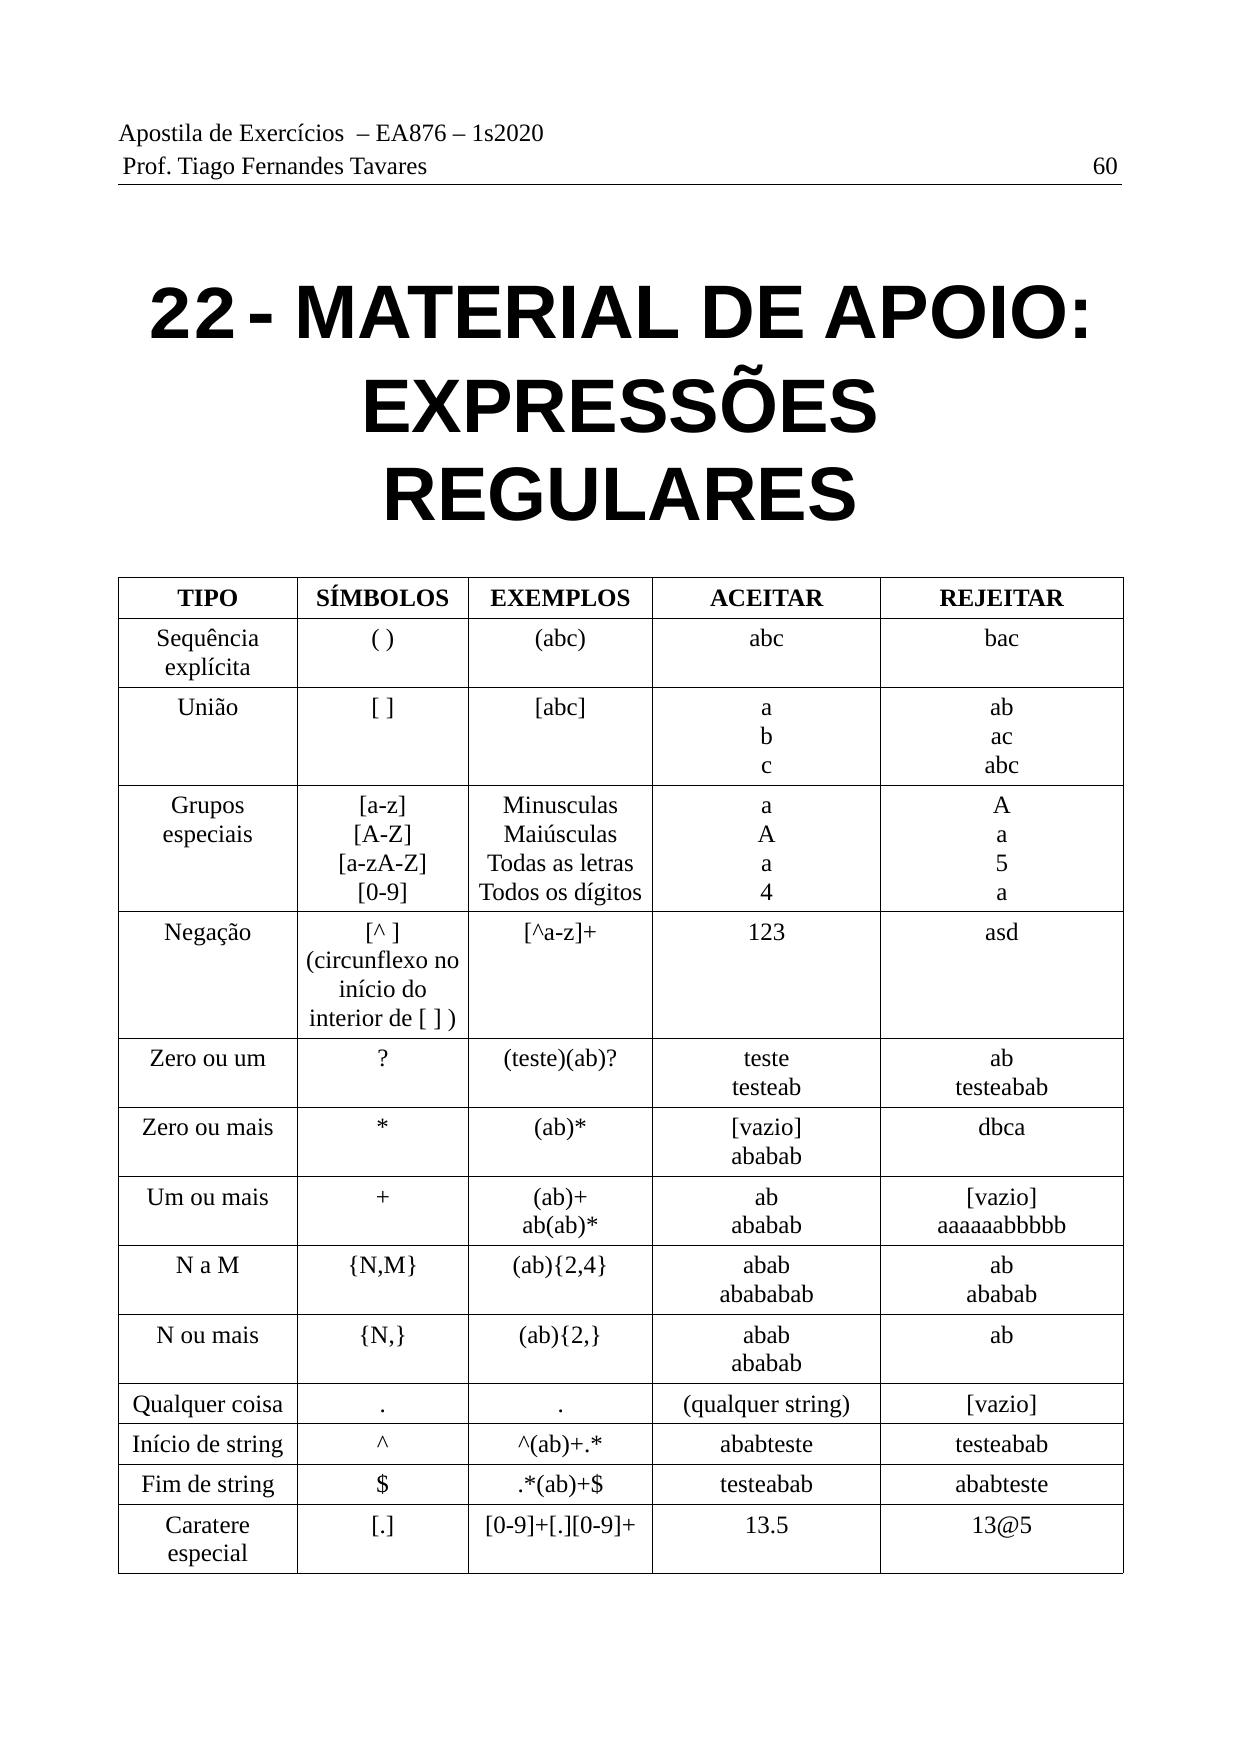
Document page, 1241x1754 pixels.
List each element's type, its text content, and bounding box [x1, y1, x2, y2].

table_cell Zero ou um [119, 1039, 297, 1107]
table_cell ab ababab [653, 1177, 880, 1245]
table_cell [abc] [469, 688, 652, 784]
table_cell ab testeabab [881, 1039, 1123, 1107]
subtitle MATERIAL DE APOIO: EXPRESSÕES REGULARES [118, 268, 1122, 536]
table_cell ^(ab)+.* [469, 1424, 652, 1463]
table_cell [^ ] (circunflexo no início do interior de [ ] ) [298, 912, 468, 1038]
table_cell {N,} [298, 1315, 468, 1383]
table_cell abab abababab [653, 1246, 880, 1314]
table_cell ( ) [298, 619, 468, 687]
table_cell [a-z] [A-Z] [a-zA-Z] [0-9] [298, 786, 468, 911]
table_cell ababteste [881, 1465, 1123, 1504]
table_cell testeabab [653, 1465, 880, 1504]
table_cell Negação [119, 912, 297, 1038]
table_cell . [298, 1384, 468, 1423]
table_cell [ ] [298, 688, 468, 784]
table_cell {N,M} [298, 1246, 468, 1314]
table_header ACEITAR [653, 578, 880, 618]
table_cell [vazio] aaaaaabbbbb [881, 1177, 1123, 1245]
table_cell abc [653, 619, 880, 687]
table_cell teste testeab [653, 1039, 880, 1107]
table_cell testeabab [881, 1424, 1123, 1463]
table_cell * [298, 1108, 468, 1176]
table_header REJEITAR [881, 578, 1123, 618]
table_cell (ab)* [469, 1108, 652, 1176]
table_cell 13.5 [653, 1505, 880, 1573]
table_cell Início de string [119, 1424, 297, 1463]
table_cell (qualquer string) [653, 1384, 880, 1423]
table_header TIPO [119, 578, 297, 618]
table_cell [0-9]+[.][0-9]+ [469, 1505, 652, 1573]
table_cell bac [881, 619, 1123, 687]
table_cell [^a-z]+ [469, 912, 652, 1038]
table_cell União [119, 688, 297, 784]
table_cell dbca [881, 1108, 1123, 1176]
table_cell ababteste [653, 1424, 880, 1463]
table_cell Zero ou mais [119, 1108, 297, 1176]
table_cell .*(ab)+$ [469, 1465, 652, 1504]
table_cell Grupos especiais [119, 786, 297, 911]
table_cell a A a 4 [653, 786, 880, 911]
table_cell A a 5 a [881, 786, 1123, 911]
table_cell N ou mais [119, 1315, 297, 1383]
table_cell abab ababab [653, 1315, 880, 1383]
table_cell ab ababab [881, 1246, 1123, 1314]
table_cell $ [298, 1465, 468, 1504]
table_cell asd [881, 912, 1123, 1038]
table_cell (ab){2,4} [469, 1246, 652, 1314]
table_cell (abc) [469, 619, 652, 687]
table_cell Um ou mais [119, 1177, 297, 1245]
table_cell [vazio] [881, 1384, 1123, 1423]
table_cell a b c [653, 688, 880, 784]
table_cell Qualquer coisa [119, 1384, 297, 1423]
table_cell Fim de string [119, 1465, 297, 1504]
table_cell Minusculas Maiúsculas Todas as letras Todos os dígitos [469, 786, 652, 911]
table_cell 13@5 [881, 1505, 1123, 1573]
table_cell [.] [298, 1505, 468, 1573]
table_cell (teste)(ab)? [469, 1039, 652, 1107]
table_cell [vazio] ababab [653, 1108, 880, 1176]
table_header SÍMBOLOS [298, 578, 468, 618]
table_header EXEMPLOS [469, 578, 652, 618]
table_cell ab ac abc [881, 688, 1123, 784]
table_cell Sequência explícita [119, 619, 297, 687]
table_cell Caratere especial [119, 1505, 297, 1573]
table_cell ab [881, 1315, 1123, 1383]
table_cell 123 [653, 912, 880, 1038]
table_cell + [298, 1177, 468, 1245]
table_cell (ab){2,} [469, 1315, 652, 1383]
table_cell (ab)+ ab(ab)* [469, 1177, 652, 1245]
table_cell N a M [119, 1246, 297, 1314]
table_cell ^ [298, 1424, 468, 1463]
table_cell ? [298, 1039, 468, 1107]
table_cell . [469, 1384, 652, 1423]
